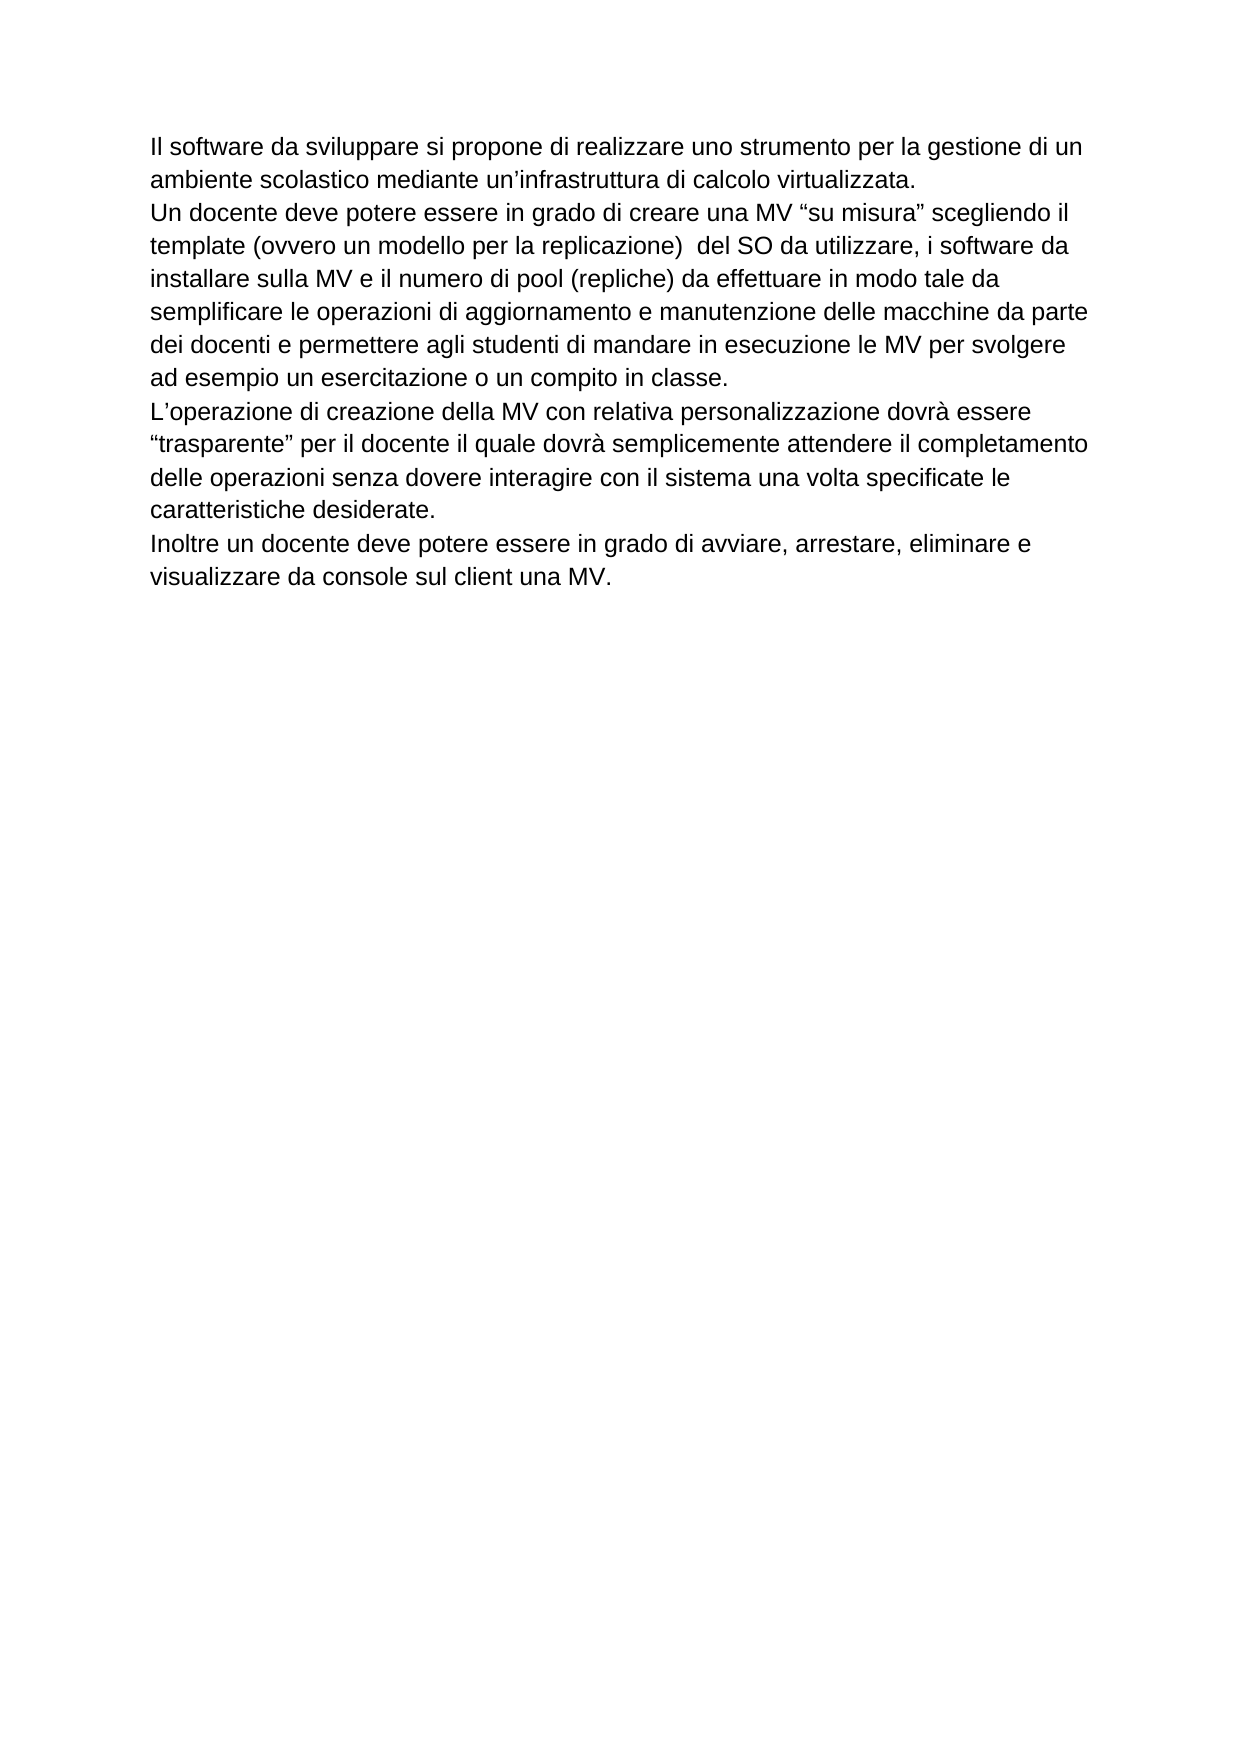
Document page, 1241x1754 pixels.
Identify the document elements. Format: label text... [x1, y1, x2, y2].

text Un docente deve potere essere in grado di creare una MV “su misura” scegliendo il template (ovvero un modello per la replicazione) del SO da utilizzare, i software da installare sulla MV e il numero di pool (repliche) da effettuare in modo tale da semplificare le operazioni di aggiornamento e manutenzione delle macchine da parte dei docenti e permettere agli studenti di mandare in esecuzione le MV per svolgere ad esempio un esercitazione o un compito in classe. [150, 198, 1090, 392]
text Inoltre un docente deve potere essere in grado di avviare, arrestare, eliminare e visualizzare da console sul client una MV. [150, 528, 1090, 590]
text Il software da sviluppare si propone di realizzare uno strumento per la gestione di un ambiente scolastico mediante un’infrastruttura di calcolo virtualizzata. [150, 132, 1090, 194]
text L’operazione di creazione della MV con relativa personalizzazione dovrà essere “trasparente” per il docente il quale dovrà semplicemente attendere il completamento delle operazioni senza dovere interagire con il sistema una volta specificate le caratteristiche desiderate. [150, 396, 1090, 524]
